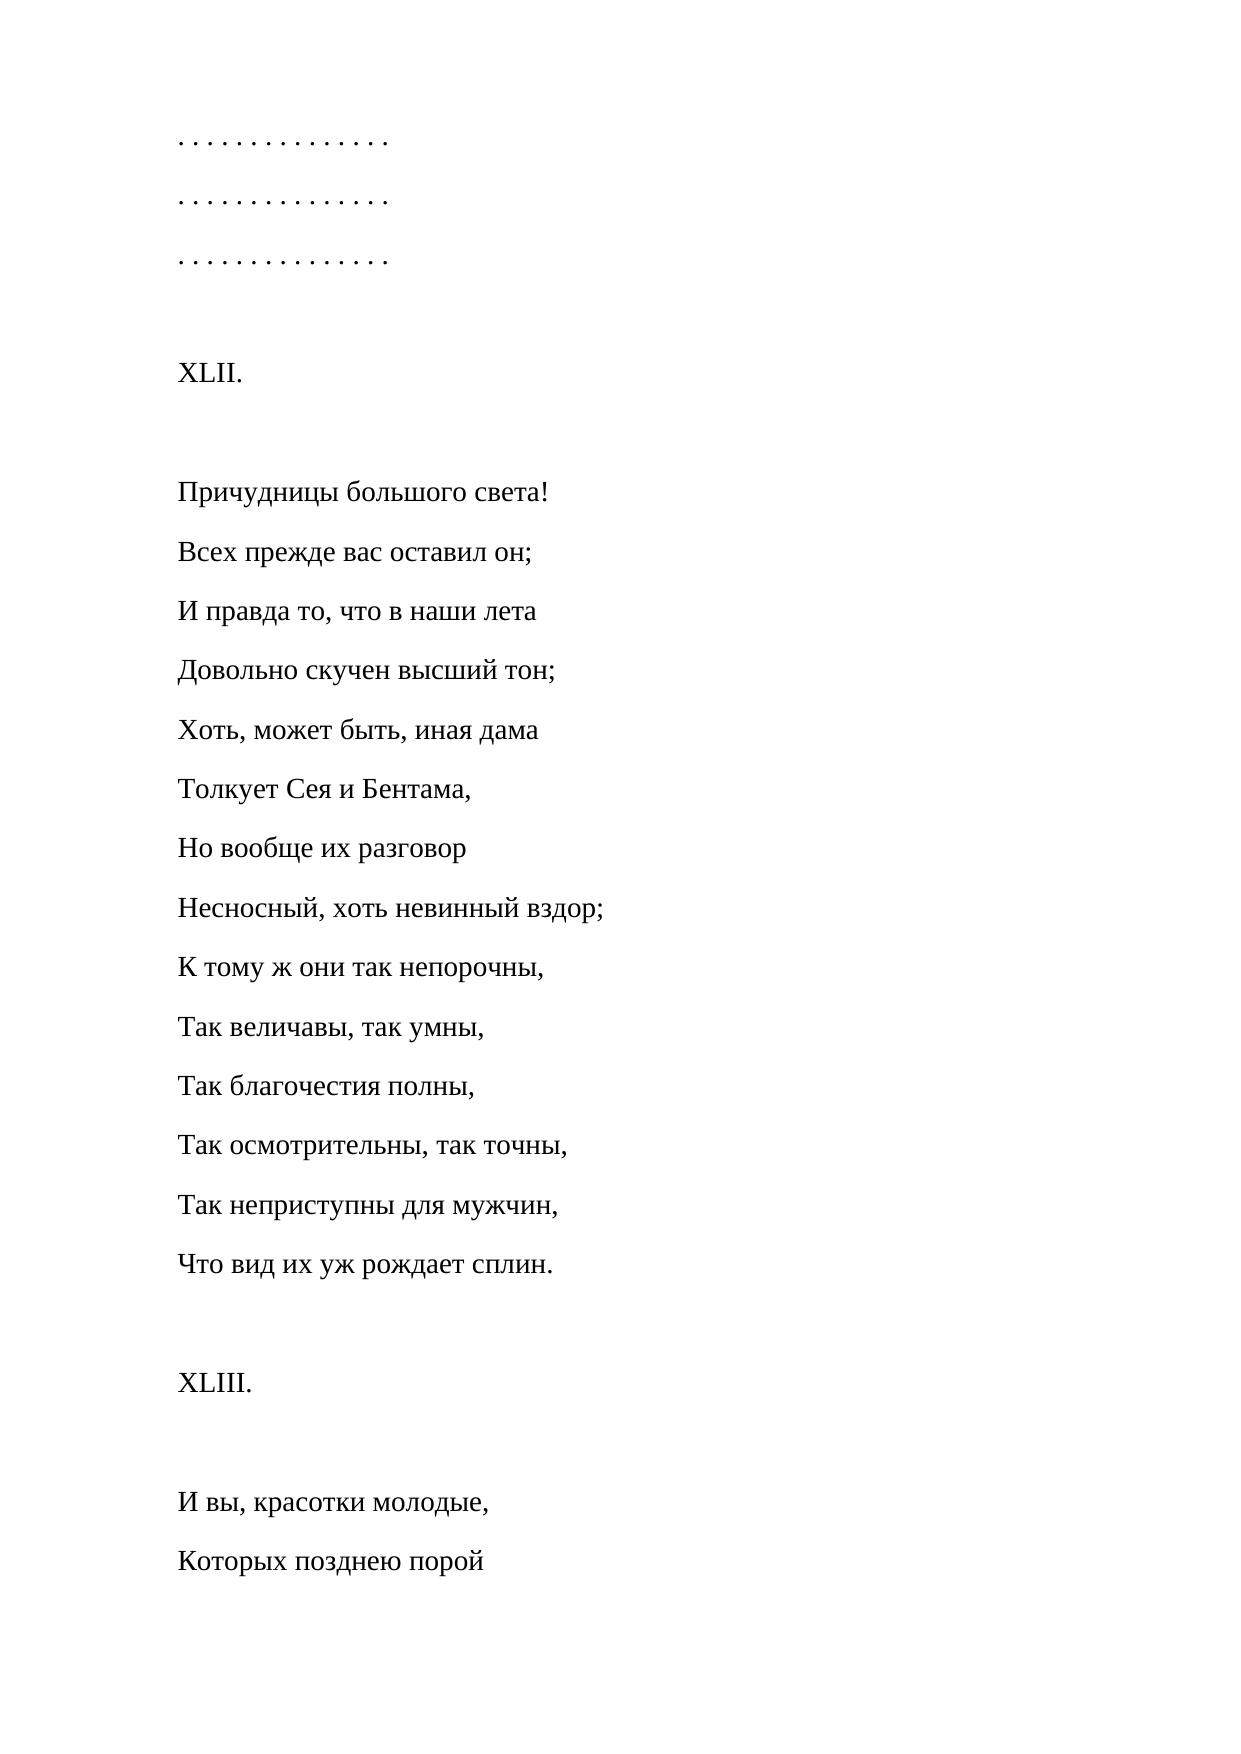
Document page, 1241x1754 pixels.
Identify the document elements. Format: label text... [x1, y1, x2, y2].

text Довольно скучен высший тон; [177, 652, 1152, 686]
text . . . . . . . . . . . . . . . [177, 177, 1152, 211]
text И вы, красотки молодые, [177, 1484, 1152, 1517]
text Хоть, может быть, иная дама [177, 712, 1152, 745]
text Так благочестия полны, [177, 1068, 1152, 1102]
text . . . . . . . . . . . . . . . [177, 237, 1152, 270]
text Которых позднею порой [177, 1543, 1152, 1577]
text . . . . . . . . . . . . . . . [177, 118, 1152, 152]
text И правда то, что в наши лета [177, 593, 1152, 627]
text Что вид их уж рождает сплин. [177, 1246, 1152, 1280]
text Всех прежде вас оставил он; [177, 534, 1152, 567]
text XLII. [177, 356, 1152, 389]
text Толкует Сея и Бентама, [177, 771, 1152, 805]
text XLIII. [177, 1365, 1152, 1398]
text Так осмотрительны, так точны, [177, 1127, 1152, 1161]
text Так величавы, так умны, [177, 1009, 1152, 1042]
text Но вообще их разговор [177, 831, 1152, 864]
text Несносный, хоть невинный вздор; [177, 890, 1152, 923]
text Так неприступны для мужчин, [177, 1187, 1152, 1220]
text Причудницы большого света! [177, 474, 1152, 508]
text К тому ж они так непорочны, [177, 949, 1152, 983]
